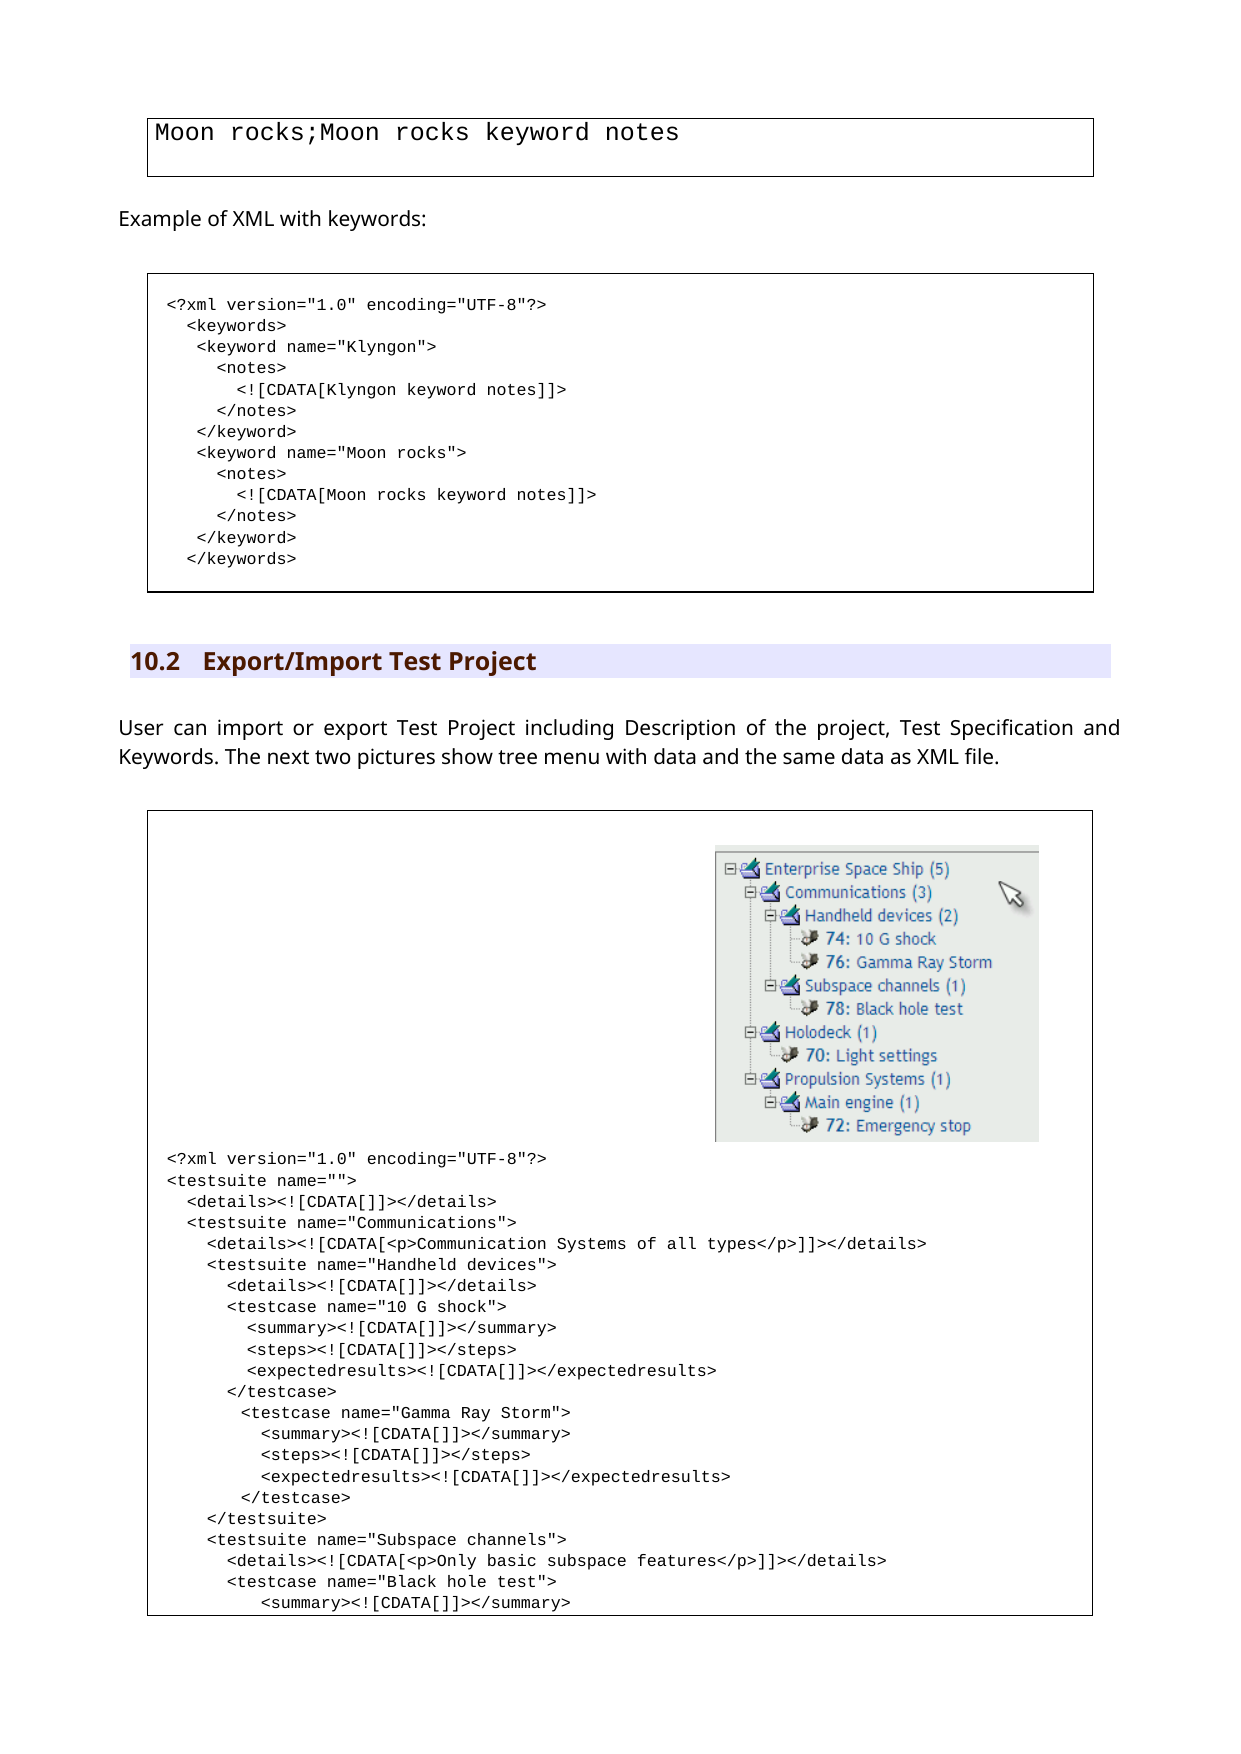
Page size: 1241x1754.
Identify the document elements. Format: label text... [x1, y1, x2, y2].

subtitle Export/Import Test Project [130, 644, 1111, 678]
text User can import or export Test Project including Description of the project, Test Specification and Keywords. The next two pictures show tree menu with data and the same data as XML file. [118, 713, 1122, 770]
text Example of XML with keywords: [118, 204, 1122, 233]
table_header <?xml version="1.0" encoding="UTF-8"?> <testsuite name=""> <details><![CDATA[]]></details> <testsuite name="Communications"> <details><![CDATA[<p>Communication Systems of all types</p>]]></details> <testsuite name="Handheld devices"> <details><![CDATA[]]></details> <testcase name="10 G shock"> <summary><![CDATA[]]></summary> <steps><![CDATA[]]></steps> <expectedresults><![CDATA[]]></expectedresults> </testcase> <testcase name="Gamma Ray Storm"> <summary><![CDATA[]]></summary> <steps><![CDATA[]]></steps> <expectedresults><![CDATA[]]></expectedresults> </testcase> </testsuite> <testsuite name="Subspace channels"> <details><![CDATA[<p>Only basic subspace features</p>]]></details> <testcase name="Black hole test"> <summary><![CDATA[]]></summary> [148, 811, 1092, 1615]
picture [715, 845, 1039, 1142]
table_header Moon rocks;Moon rocks keyword notes [148, 119, 1093, 176]
table_header <?xml version="1.0" encoding="UTF-8"?> <keywords> <keyword name="Klyngon"> <notes> <![CDATA[Klyngon keyword notes]]> </notes> </keyword> <keyword name="Moon rocks"> <notes> <![CDATA[Moon rocks keyword notes]]> </notes> </keyword> </keywords> [148, 274, 1093, 591]
